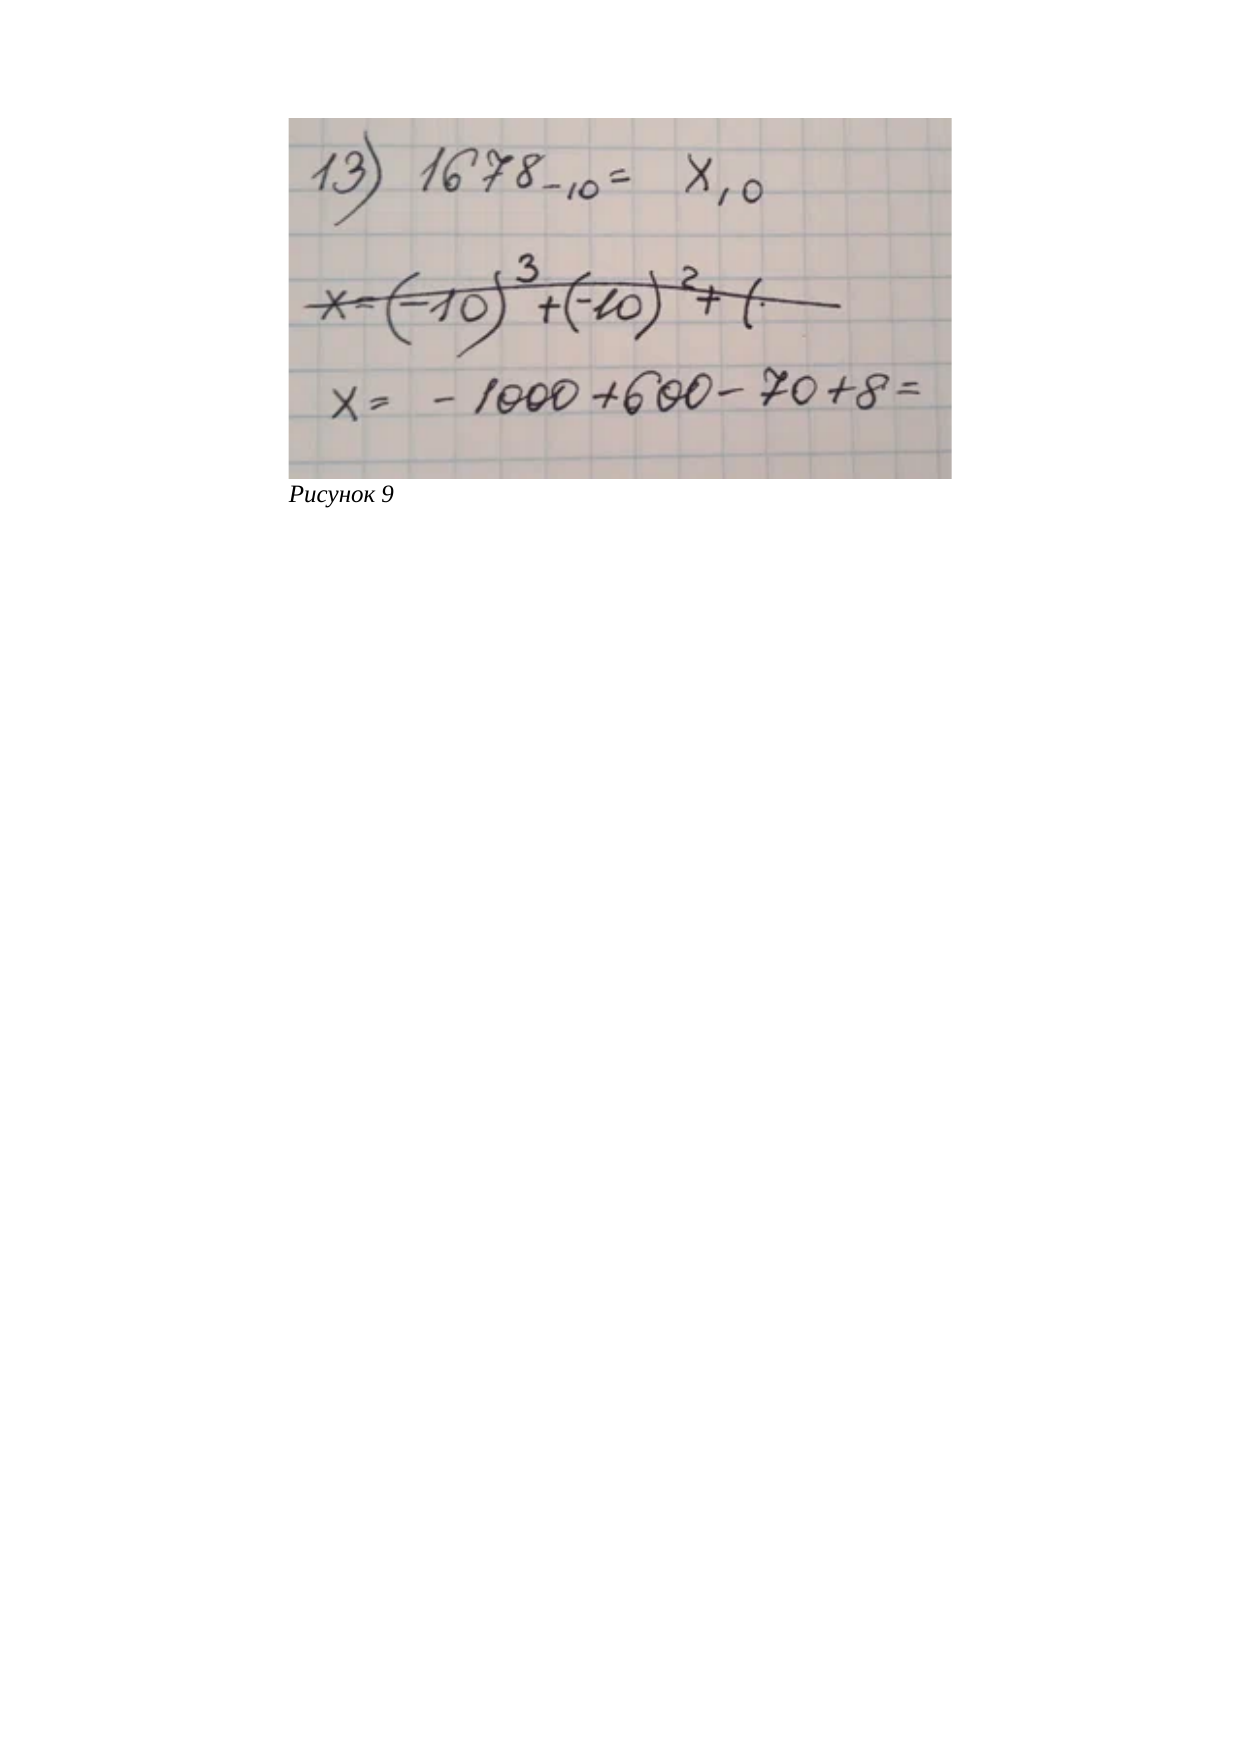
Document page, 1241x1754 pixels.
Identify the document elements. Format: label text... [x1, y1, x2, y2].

text Рисунок 9 [289, 479, 952, 507]
